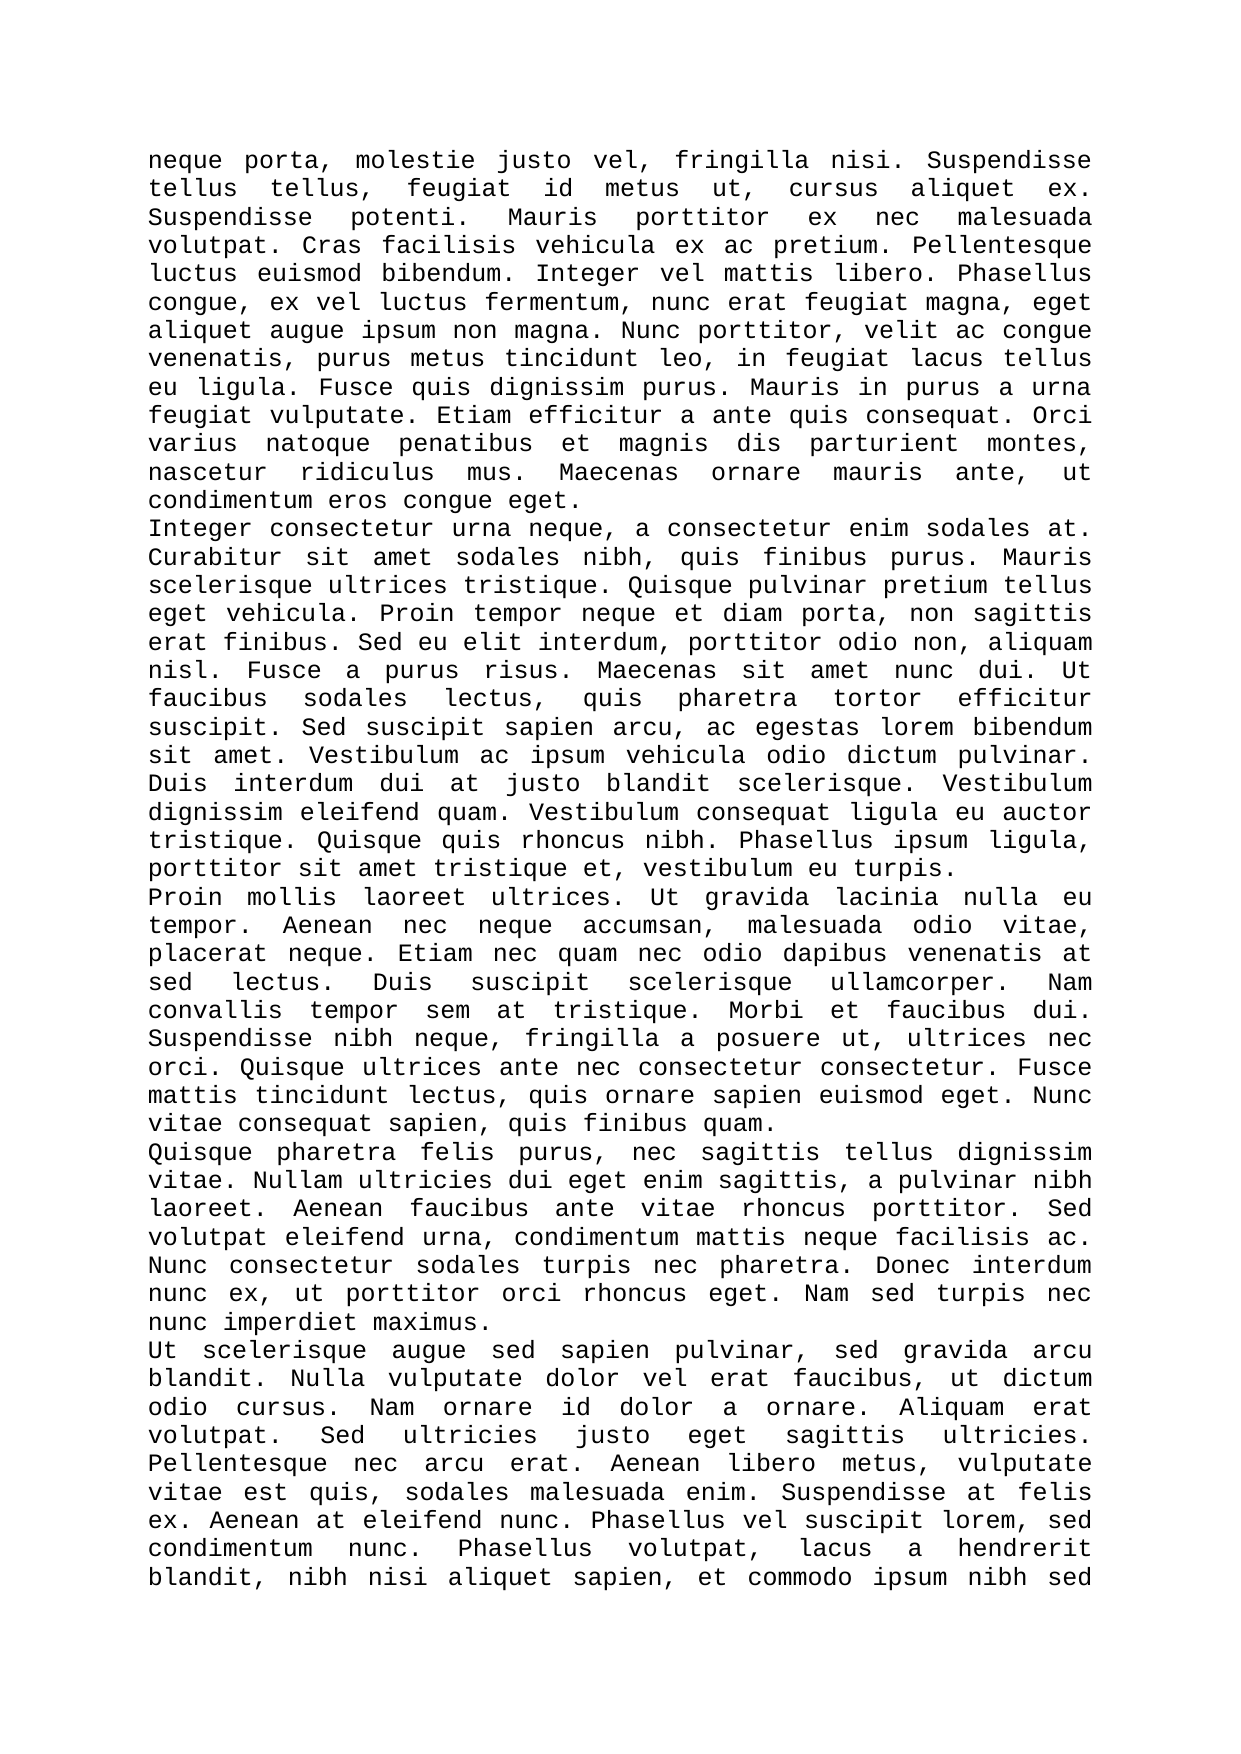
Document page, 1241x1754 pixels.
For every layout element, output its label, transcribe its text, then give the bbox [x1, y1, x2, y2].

text Ut scelerisque augue sed sapien pulvinar, sed gravida arcu blandit. Nulla vulputate dolor vel erat faucibus, ut dictum odio cursus. Nam ornare id dolor a ornare. Aliquam erat volutpat. Sed ultricies justo eget sagittis ultricies. Pellentesque nec arcu erat. Aenean libero metus, vulputate vitae est quis, sodales malesuada enim. Suspendisse at felis ex. Aenean at eleifend nunc. Phasellus vel suscipit lorem, sed condimentum nunc. Phasellus volutpat, lacus a hendrerit blandit, nibh nisi aliquet sapien, et commodo ipsum nibh sed [148, 1338, 1093, 1593]
text Proin mollis laoreet ultrices. Ut gravida lacinia nulla eu tempor. Aenean nec neque accumsan, malesuada odio vitae, placerat neque. Etiam nec quam nec odio dapibus venenatis at sed lectus. Duis suscipit scelerisque ullamcorper. Nam convallis tempor sem at tristique. Morbi et faucibus dui. Suspendisse nibh neque, fringilla a posuere ut, ultrices nec orci. Quisque ultrices ante nec consectetur consectetur. Fusce mattis tincidunt lectus, quis ornare sapien euismod eget. Nunc vitae consequat sapien, quis finibus quam. [148, 884, 1093, 1139]
text Integer consectetur urna neque, a consectetur enim sodales at. Curabitur sit amet sodales nibh, quis finibus purus. Mauris scelerisque ultrices tristique. Quisque pulvinar pretium tellus eget vehicula. Proin tempor neque et diam porta, non sagittis erat finibus. Sed eu elit interdum, porttitor odio non, aliquam nisl. Fusce a purus risus. Maecenas sit amet nunc dui. Ut faucibus sodales lectus, quis pharetra tortor efficitur suscipit. Sed suscipit sapien arcu, ac egestas lorem bibendum sit amet. Vestibulum ac ipsum vehicula odio dictum pulvinar. Duis interdum dui at justo blandit scelerisque. Vestibulum dignissim eleifend quam. Vestibulum consequat ligula eu auctor tristique. Quisque quis rhoncus nibh. Phasellus ipsum ligula, porttitor sit amet tristique et, vestibulum eu turpis. [148, 516, 1093, 884]
text neque porta, molestie justo vel, fringilla nisi. Suspendisse tellus tellus, feugiat id metus ut, cursus aliquet ex. Suspendisse potenti. Mauris porttitor ex nec malesuada volutpat. Cras facilisis vehicula ex ac pretium. Pellentesque luctus euismod bibendum. Integer vel mattis libero. Phasellus congue, ex vel luctus fermentum, nunc erat feugiat magna, eget aliquet augue ipsum non magna. Nunc porttitor, velit ac congue venenatis, purus metus tincidunt leo, in feugiat lacus tellus eu ligula. Fusce quis dignissim purus. Mauris in purus a urna feugiat vulputate. Etiam efficitur a ante quis consequat. Orci varius natoque penatibus et magnis dis parturient montes, nascetur ridiculus mus. Maecenas ornare mauris ante, ut condimentum eros congue eget. [148, 148, 1093, 516]
text Quisque pharetra felis purus, nec sagittis tellus dignissim vitae. Nullam ultricies dui eget enim sagittis, a pulvinar nibh laoreet. Aenean faucibus ante vitae rhoncus porttitor. Sed volutpat eleifend urna, condimentum mattis neque facilisis ac. Nunc consectetur sodales turpis nec pharetra. Donec interdum nunc ex, ut porttitor orci rhoncus eget. Nam sed turpis nec nunc imperdiet maximus. [148, 1139, 1093, 1338]
